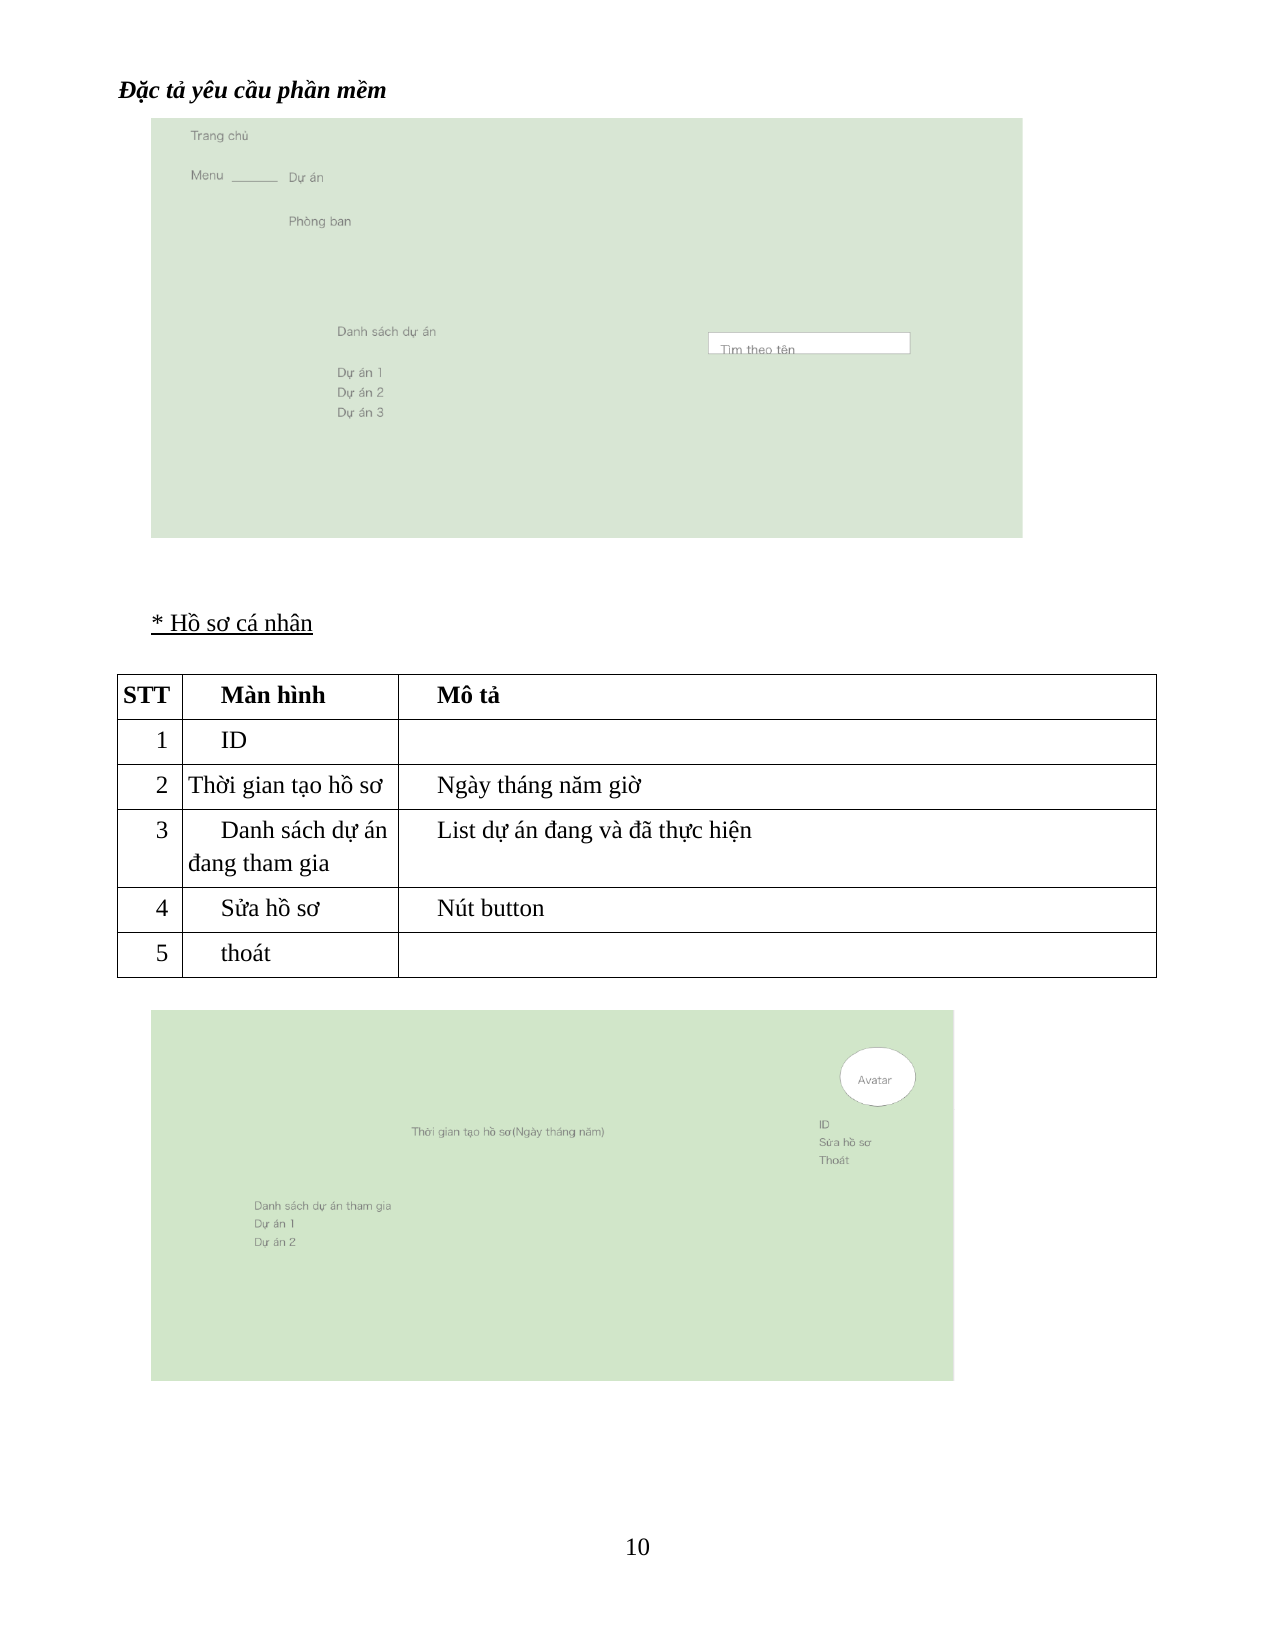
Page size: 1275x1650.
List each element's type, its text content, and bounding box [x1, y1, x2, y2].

table_cell Thời gian tạo hồ sơ [183, 765, 398, 809]
table_cell List dự án đang và đã thực hiện [399, 810, 1156, 887]
table_cell 3 [118, 810, 182, 887]
table_cell 2 [118, 765, 182, 809]
table_cell Sửa hồ sơ [183, 888, 398, 932]
table_header Màn hình [183, 675, 398, 719]
table_cell Ngày tháng năm giờ [399, 765, 1156, 809]
table_cell Nút button [399, 888, 1156, 932]
table_cell 1 [118, 720, 182, 764]
table_cell [399, 933, 1156, 977]
table_header STT [118, 675, 182, 719]
table_cell Danh sách dự án đang tham gia [183, 810, 398, 887]
text * Hồ sơ cá nhân [118, 608, 1157, 637]
table_cell ID [183, 720, 398, 764]
table_cell 4 [118, 888, 182, 932]
table_header Mô tả [399, 675, 1156, 719]
table_cell thoát [183, 933, 398, 977]
table_cell [399, 720, 1156, 764]
table_cell 5 [118, 933, 182, 977]
